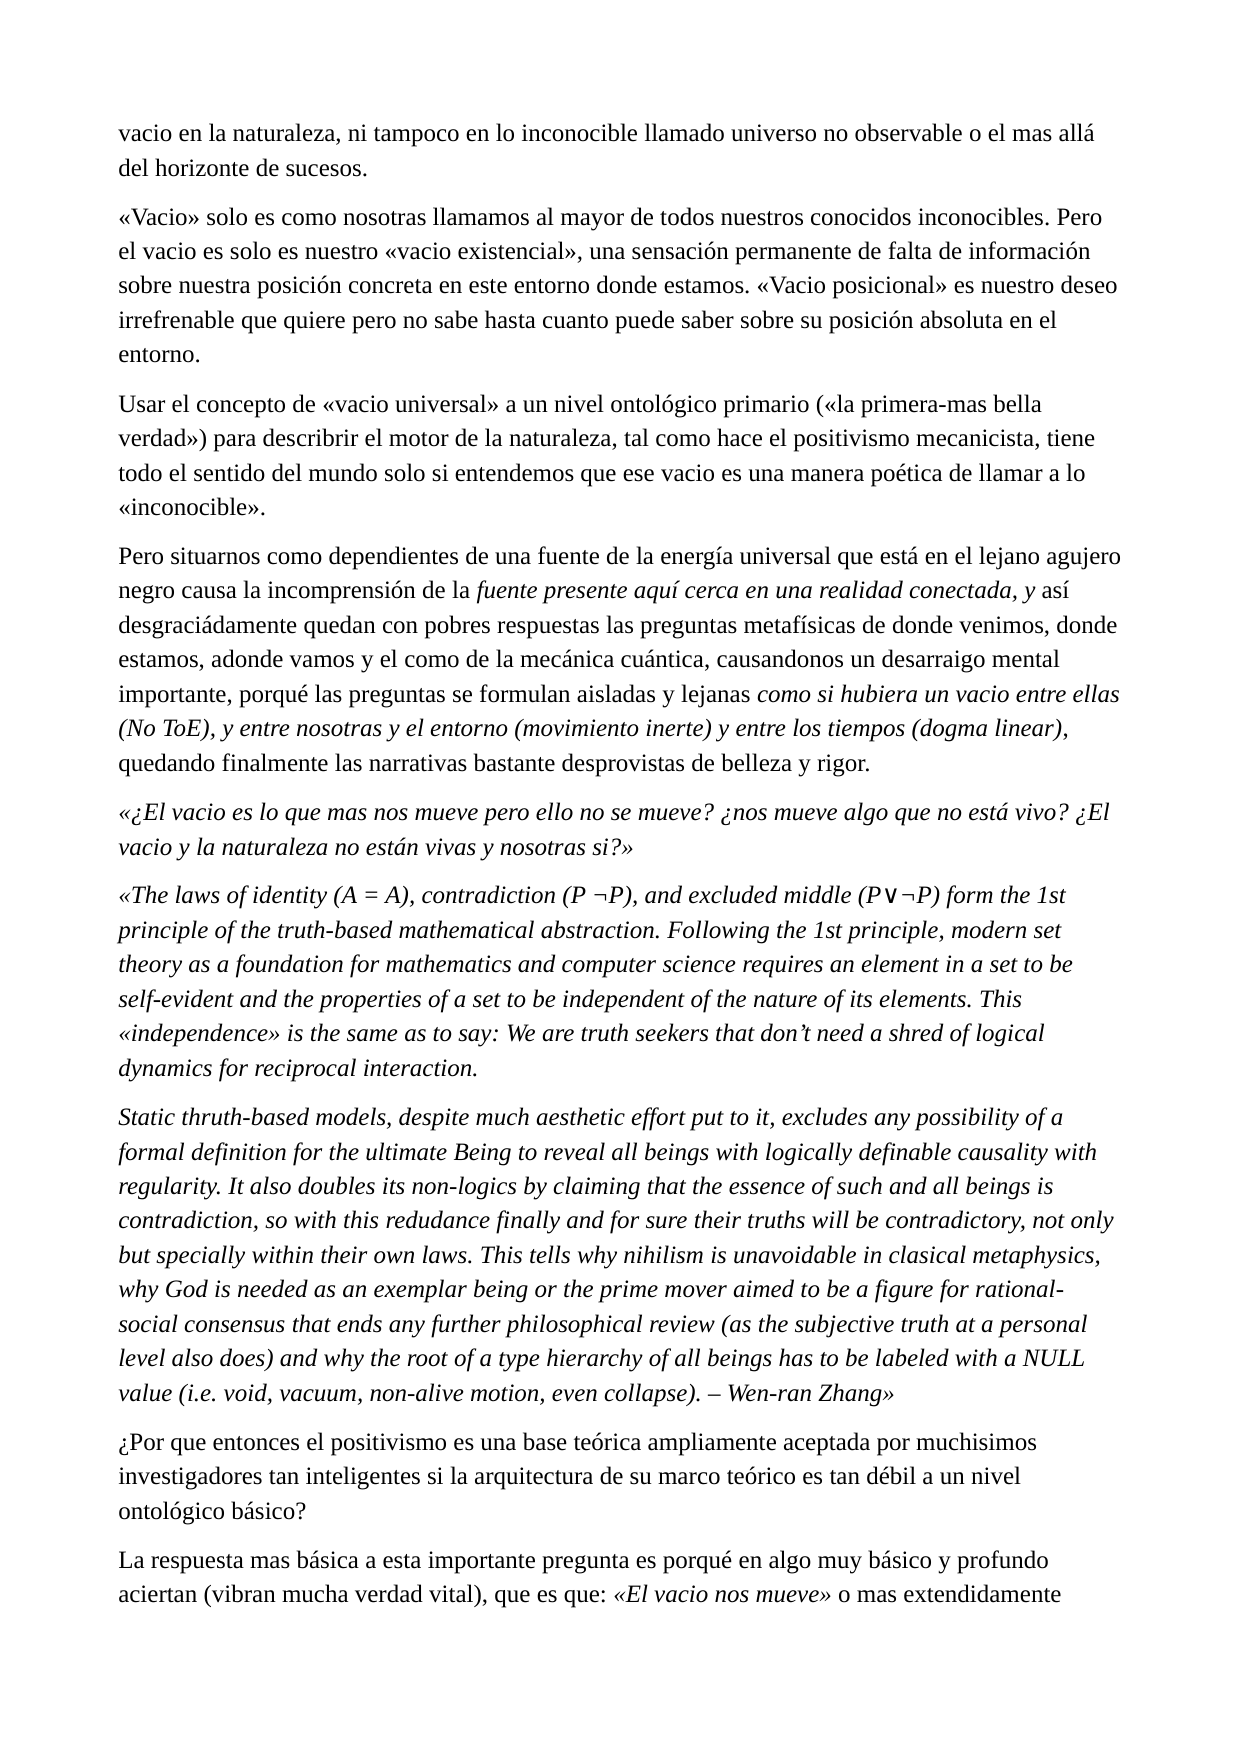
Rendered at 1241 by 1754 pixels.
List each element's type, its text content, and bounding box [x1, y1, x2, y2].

text Static thruth-based models, despite much aesthetic effort put to it, excludes any possibility of a formal definition for the ultimate Being to reveal all beings with logically definable causality with regularity. It also doubles its non-logics by claiming that the essence of such and all beings is contradiction, so with this redudance finally and for sure their truths will be contradictory, not only but specially within their own laws. This tells why nihilism is unavoidable in clasical metaphysics, why God is needed as an exemplar being or the prime mover aimed to be a figure for rational-social consensus that ends any further philosophical review (as the subjective truth at a personal level also does) and why the root of a type hierarchy of all beings has to be labeled with a NULL value (i.e. void, vacuum, non-alive motion, even collapse). – Wen-ran Zhang» [118, 1102, 1122, 1407]
text Usar el concepto de «vacio universal» a un nivel ontológico primario («la primera-mas bella verdad») para describrir el motor de la naturaleza, tal como hace el positivismo mecanicista, tiene todo el sentido del mundo solo si entendemos que ese vacio es una manera poética de llamar a lo «inconocible». [118, 389, 1122, 521]
text vacio en la naturaleza, ni tampoco en lo inconocible llamado universo no observable o el mas allá del horizonte de sucesos. [118, 118, 1122, 181]
text La respuesta mas básica a esta importante pregunta es porqué en algo muy básico y profundo aciertan (vibran mucha verdad vital), que es que: «El vacio nos mueve» o mas extendidamente [118, 1545, 1122, 1608]
text Pero situarnos como dependientes de una fuente de la energía universal que está en el lejano agujero negro causa la incomprensión de la fuente presente aquí cerca en una realidad conectada, y así desgraciádamente quedan con pobres respuestas las preguntas metafísicas de donde venimos, donde estamos, adonde vamos y el como de la mecánica cuántica, causandonos un desarraigo mental importante, porqué las preguntas se formulan aisladas y lejanas como si hubiera un vacio entre ellas (No ToE), y entre nosotras y el entorno (movimiento inerte) y entre los tiempos (dogma linear), quedando finalmente las narrativas bastante desprovistas de belleza y rigor. [118, 541, 1122, 777]
text «The laws of identity (A = A), contradiction (P ¬P), and excluded middle (P∨¬P) form the 1st principle of the truth-based mathematical abstraction. Following the 1st principle, modern set theory as a foundation for mathematics and computer science requires an element in a set to be self-evident and the properties of a set to be independent of the nature of its elements. This «independence» is the same as to say: We are truth seekers that don’t need a shred of logical dynamics for reciprocal interaction. [118, 881, 1122, 1082]
text «¿El vacio es lo que mas nos mueve pero ello no se mueve? ¿nos mueve algo que no está vivo? ¿El vacio y la naturaleza no están vivas y nosotras si?» [118, 797, 1122, 860]
text «Vacio» solo es como nosotras llamamos al mayor de todos nuestros conocidos inconocibles. Pero el vacio es solo es nuestro «vacio existencial», una sensación permanente de falta de información sobre nuestra posición concreta en este entorno donde estamos. «Vacio posicional» es nuestro deseo irrefrenable que quiere pero no sabe hasta cuanto puede saber sobre su posición absoluta en el entorno. [118, 202, 1122, 368]
text ¿Por que entonces el positivismo es una base teórica ampliamente aceptada por muchisimos investigadores tan inteligentes si la arquitectura de su marco teórico es tan débil a un nivel ontológico básico? [118, 1427, 1122, 1525]
